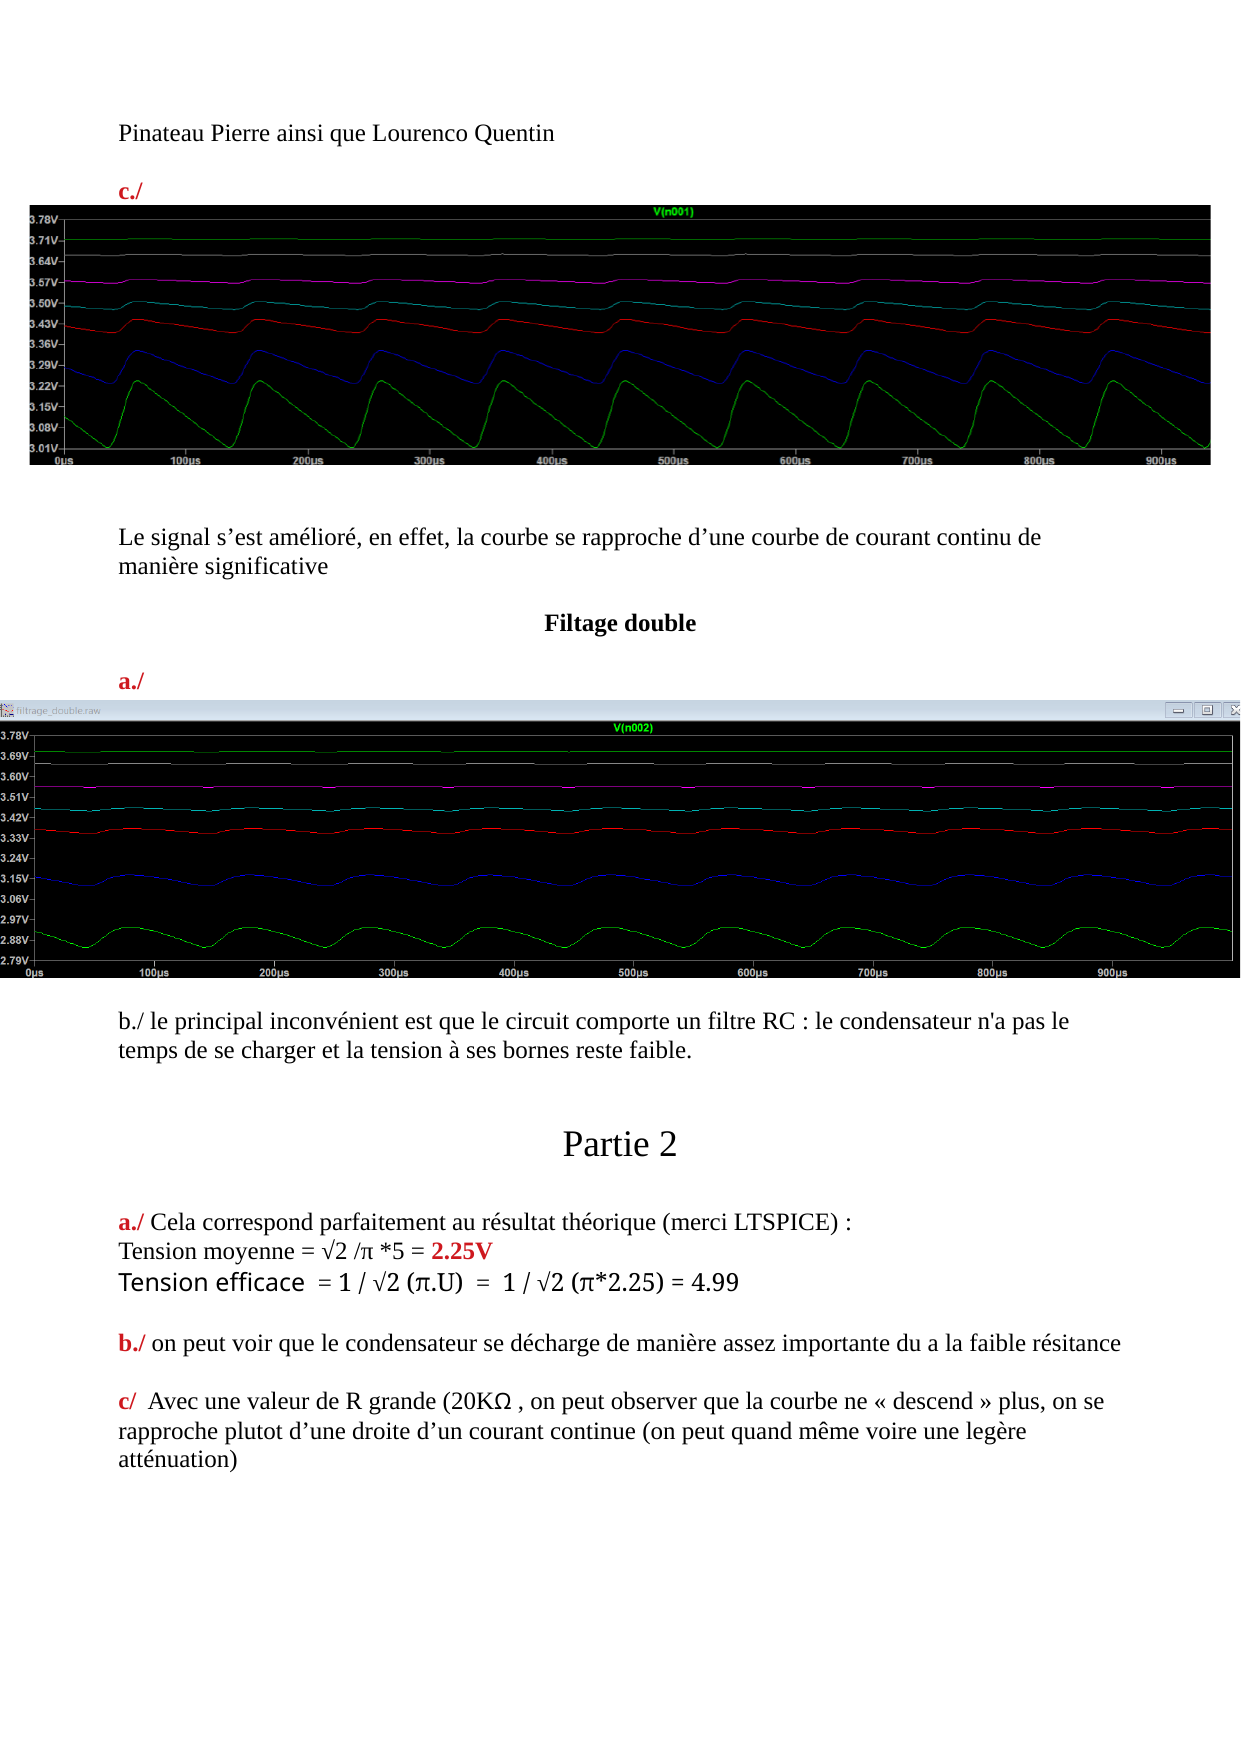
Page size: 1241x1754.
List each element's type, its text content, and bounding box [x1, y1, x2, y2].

picture [0, 700, 1241, 978]
text c/ Avec une valeur de R grande (20KΩ , on peut observer que la courbe ne « descend » plus, on se rapproche plutot d’une droite d’un courant continue (on peut quand même voire une legère atténuation) [118, 1385, 1122, 1473]
text Tension moyenne = √2 /π *5 = 2.25V [118, 1236, 1122, 1265]
text b./ on peut voir que le condensateur se décharge de manière assez importante du a la faible résitance [118, 1328, 1122, 1356]
text c./ [118, 176, 1122, 205]
text Le signal s’est amélioré, en effet, la courbe se rapproche d’une courbe de courant continu de manière significative [118, 522, 1122, 580]
text Tension efficace = 1 / √2 (π.U) = 1 / √2 (π*2.25) = 4.99 [118, 1265, 1122, 1299]
text Partie 2 [118, 1121, 1122, 1164]
text Filtage double [118, 608, 1122, 637]
text b./ le principal inconvénient est que le circuit comporte un filtre RC : le condensateur n'a pas le temps de se charger et la tension à ses bornes reste faible. [118, 1006, 1122, 1063]
text a./ [118, 666, 1122, 695]
text a./ Cela correspond parfaitement au résultat théorique (merci LTSPICE) : [118, 1207, 1122, 1236]
picture [29, 205, 1211, 465]
